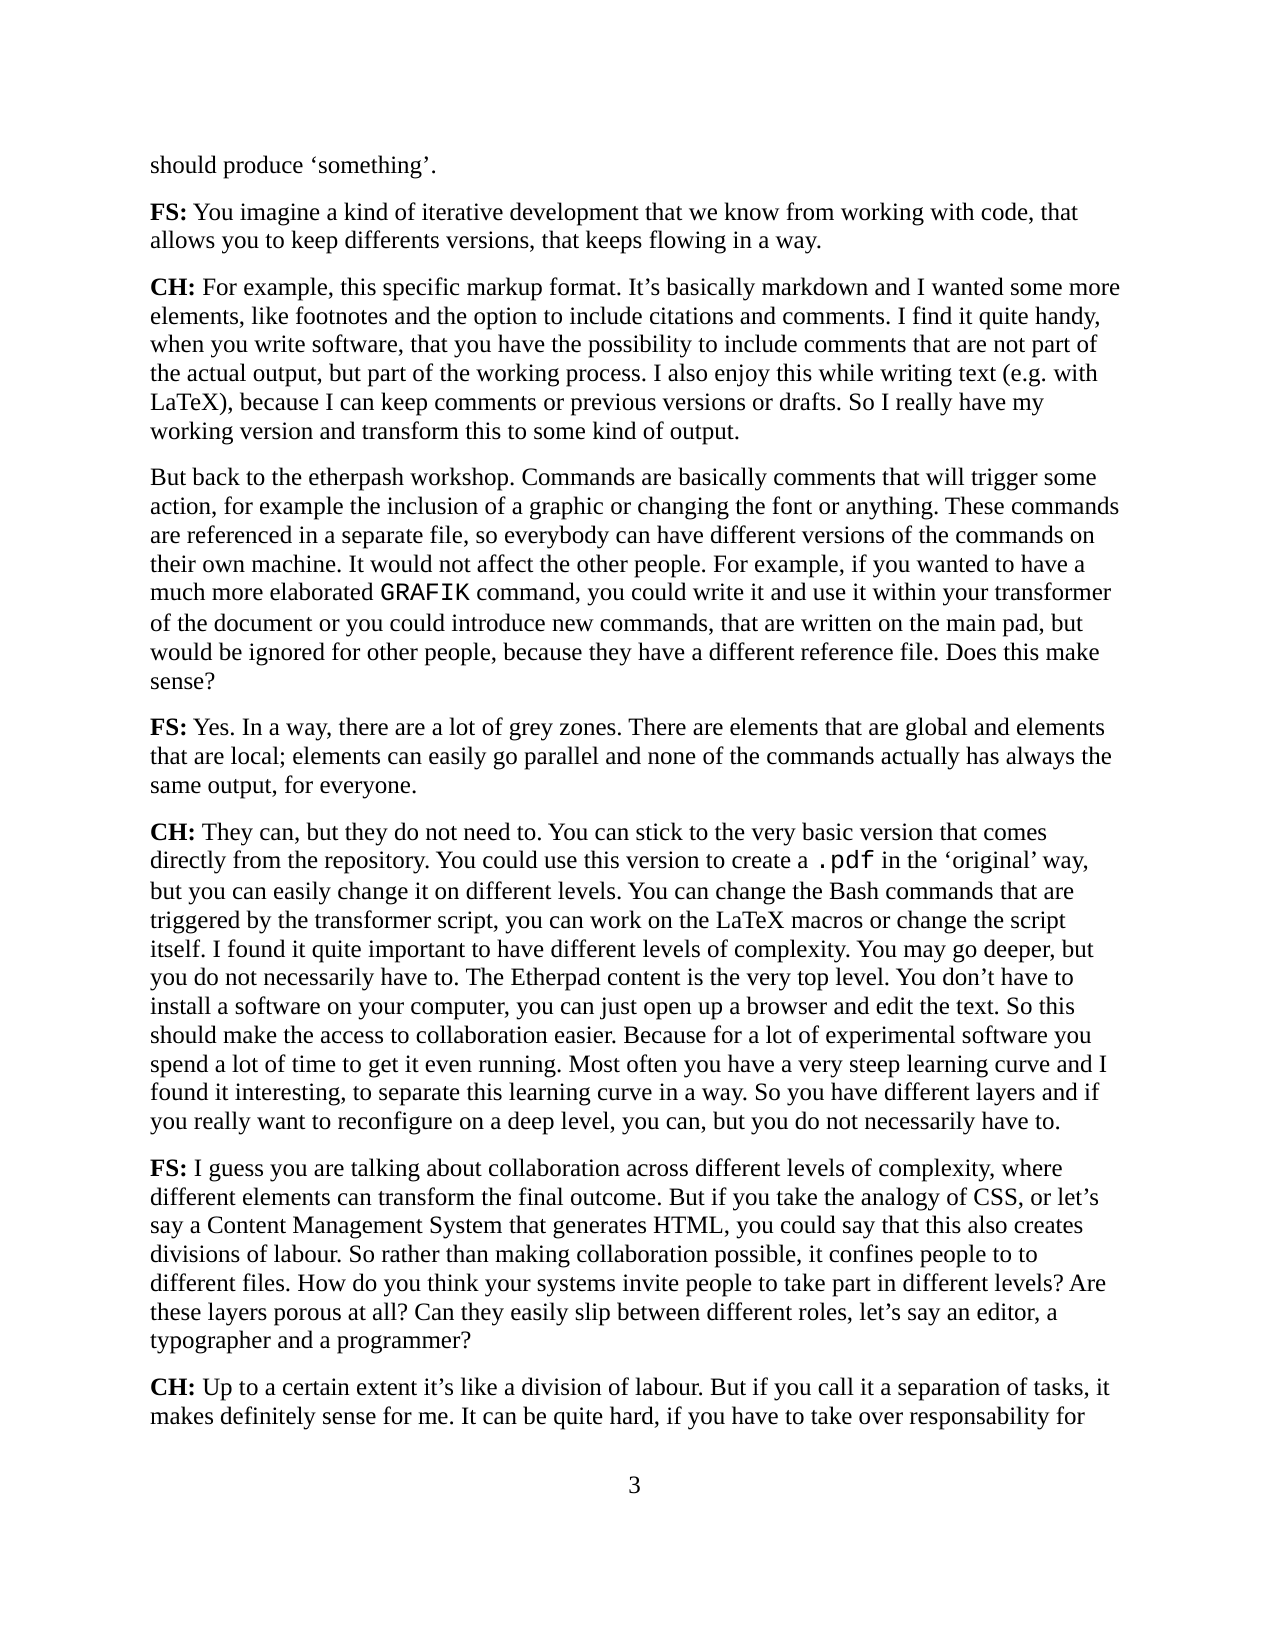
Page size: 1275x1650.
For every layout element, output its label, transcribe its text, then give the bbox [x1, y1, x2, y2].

text FS: I guess you are talking about collaboration across different levels of complexity, where different elements can transform the final outcome. But if you take the analogy of CSS, or let’s say a Content Management System that generates HTML, you could say that this also creates divisions of labour. So rather than making collaboration possible, it confines people to to different files. How do you think your systems invite people to take part in different levels? Are these layers porous at all? Can they easily slip between different roles, let’s say an editor, a typographer and a programmer? [150, 1153, 1125, 1354]
text CH: They can, but they do not need to. You can stick to the very basic version that comes directly from the repository. You could use this version to create a .pdf in the ‘original’ way, but you can easily change it on different levels. You can change the Bash commands that are triggered by the transformer script, you can work on the LaTeX macros or change the script itself. I found it quite important to have different levels of complexity. You may go deeper, but you do not necessarily have to. The Etherpad content is the very top level. You don’t have to install a software on your computer, you can just open up a browser and edit the text. So this should make the access to collaboration easier. Because for a lot of experimental software you spend a lot of time to get it even running. Most often you have a very steep learning curve and I found it interesting, to separate this learning curve in a way. So you have different layers and if you really want to reconfigure on a deep level, you can, but you do not necessarily have to. [150, 817, 1125, 1135]
text CH: For example, this specific markup format. It’s basically markdown and I wanted some more elements, like footnotes and the option to include citations and comments. I find it quite handy, when you write software, that you have the possibility to include comments that are not part of the actual output, but part of the working process. I also enjoy this while writing text (e.g. with LaTeX), because I can keep comments or previous versions or drafts. So I really have my working version and transform this to some kind of output. [150, 272, 1125, 444]
text should produce ‘something’. [150, 150, 1125, 179]
text But back to the etherpash workshop. Commands are basically comments that will trigger some action, for example the inclusion of a graphic or changing the font or anything. These commands are referenced in a separate file, so everybody can have different versions of the commands on their own machine. It would not affect the other people. For example, if you wanted to have a much more elaborated GRAFIK command, you could write it and use it within your transformer of the document or you could introduce new commands, that are written on the main pad, but would be ignored for other people, because they have a different reference file. Does this make sense? [150, 462, 1125, 694]
text FS: You imagine a kind of iterative development that we know from working with code, that allows you to keep differents versions, that keeps flowing in a way. [150, 197, 1125, 254]
text FS: Yes. In a way, there are a lot of grey zones. There are elements that are global and elements that are local; elements can easily go parallel and none of the commands actually has always the same output, for everyone. [150, 712, 1125, 799]
text CH: Up to a certain extent it’s like a division of labour. But if you call it a separation of tasks, it makes definitely sense for me. It can be quite hard, if you have to take over responsability for [150, 1372, 1125, 1429]
